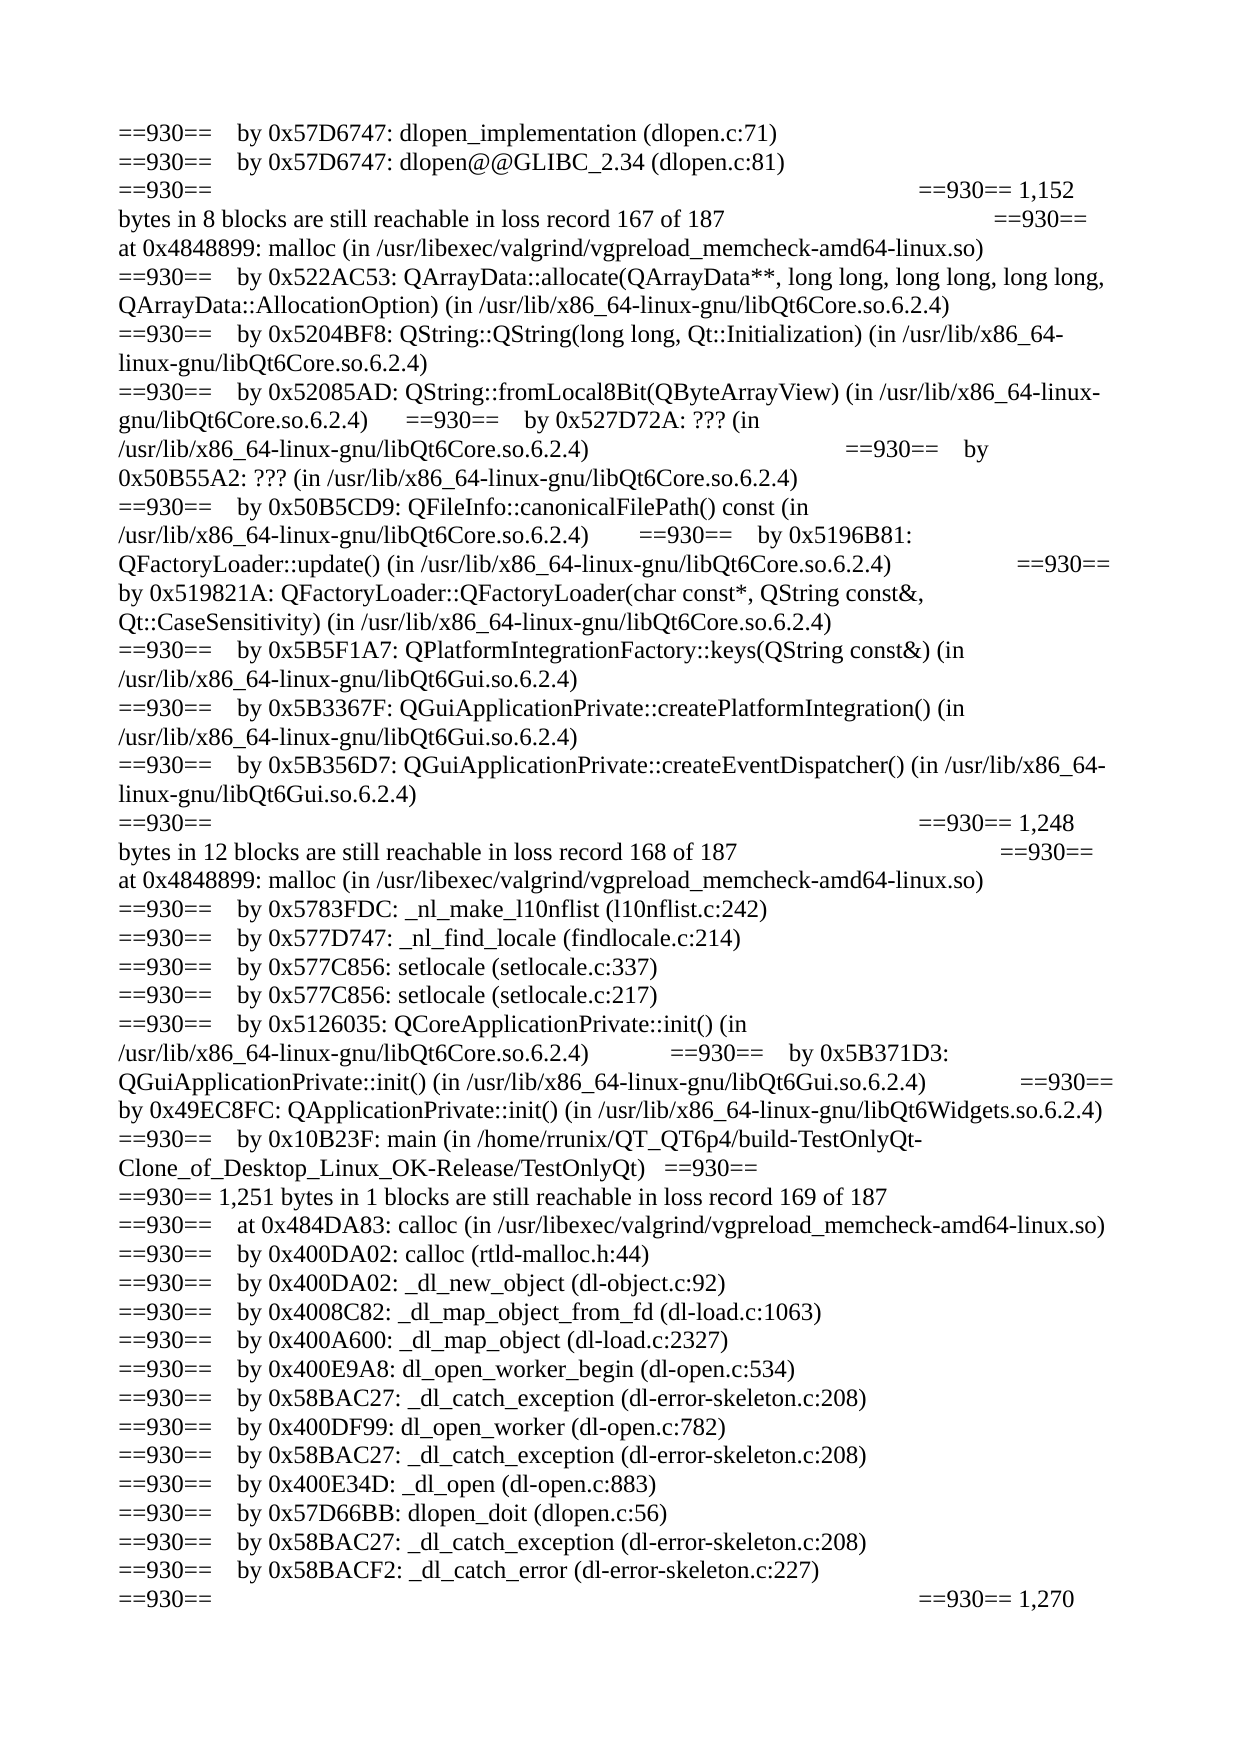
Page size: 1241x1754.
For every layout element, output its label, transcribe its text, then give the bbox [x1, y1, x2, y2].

text ==930== by 0x57D6747: dlopen_implementation (dlopen.c:71) ==930== by 0x57D6747: dlopen@@GLIBC_2.34 (dlopen.c:81) ==930== ==930== 1,152 bytes in 8 blocks are still reachable in loss record 167 of 187 ==930== at 0x4848899: malloc (in /usr/libexec/valgrind/vgpreload_memcheck-amd64-linux.so) ==930== by 0x522AC53: QArrayData::allocate(QArrayData**, long long, long long, long long, QArrayData::AllocationOption) (in /usr/lib/x86_64-linux-gnu/libQt6Core.so.6.2.4) ==930== by 0x5204BF8: QString::QString(long long, Qt::Initialization) (in /usr/lib/x86_64-linux-gnu/libQt6Core.so.6.2.4) ==930== by 0x52085AD: QString::fromLocal8Bit(QByteArrayView) (in /usr/lib/x86_64-linux-gnu/libQt6Core.so.6.2.4) ==930== by 0x527D72A: ??? (in /usr/lib/x86_64-linux-gnu/libQt6Core.so.6.2.4) ==930== by 0x50B55A2: ??? (in /usr/lib/x86_64-linux-gnu/libQt6Core.so.6.2.4) ==930== by 0x50B5CD9: QFileInfo::canonicalFilePath() const (in /usr/lib/x86_64-linux-gnu/libQt6Core.so.6.2.4) ==930== by 0x5196B81: QFactoryLoader::update() (in /usr/lib/x86_64-linux-gnu/libQt6Core.so.6.2.4) ==930== by 0x519821A: QFactoryLoader::QFactoryLoader(char const*, QString const&, Qt::CaseSensitivity) (in /usr/lib/x86_64-linux-gnu/libQt6Core.so.6.2.4) ==930== by 0x5B5F1A7: QPlatformIntegrationFactory::keys(QString const&) (in /usr/lib/x86_64-linux-gnu/libQt6Gui.so.6.2.4) ==930== by 0x5B3367F: QGuiApplicationPrivate::createPlatformIntegration() (in /usr/lib/x86_64-linux-gnu/libQt6Gui.so.6.2.4) ==930== by 0x5B356D7: QGuiApplicationPrivate::createEventDispatcher() (in /usr/lib/x86_64-linux-gnu/libQt6Gui.so.6.2.4) ==930== ==930== 1,248 bytes in 12 blocks are still reachable in loss record 168 of 187 ==930== at 0x4848899: malloc (in /usr/libexec/valgrind/vgpreload_memcheck-amd64-linux.so) ==930== by 0x5783FDC: _nl_make_l10nflist (l10nflist.c:242) ==930== by 0x577D747: _nl_find_locale (findlocale.c:214) ==930== by 0x577C856: setlocale (setlocale.c:337) ==930== by 0x577C856: setlocale (setlocale.c:217) ==930== by 0x5126035: QCoreApplicationPrivate::init() (in /usr/lib/x86_64-linux-gnu/libQt6Core.so.6.2.4) ==930== by 0x5B371D3: QGuiApplicationPrivate::init() (in /usr/lib/x86_64-linux-gnu/libQt6Gui.so.6.2.4) ==930== by 0x49EC8FC: QApplicationPrivate::init() (in /usr/lib/x86_64-linux-gnu/libQt6Widgets.so.6.2.4) ==930== by 0x10B23F: main (in /home/rrunix/QT_QT6p4/build-TestOnlyQt-Clone_of_Desktop_Linux_OK-Release/TestOnlyQt) ==930== ==930== 1,251 bytes in 1 blocks are still reachable in loss record 169 of 187 ==930== at 0x484DA83: calloc (in /usr/libexec/valgrind/vgpreload_memcheck-amd64-linux.so) ==930== by 0x400DA02: calloc (rtld-malloc.h:44) ==930== by 0x400DA02: _dl_new_object (dl-object.c:92) ==930== by 0x4008C82: _dl_map_object_from_fd (dl-load.c:1063) ==930== by 0x400A600: _dl_map_object (dl-load.c:2327) ==930== by 0x400E9A8: dl_open_worker_begin (dl-open.c:534) ==930== by 0x58BAC27: _dl_catch_exception (dl-error-skeleton.c:208) ==930== by 0x400DF99: dl_open_worker (dl-open.c:782) ==930== by 0x58BAC27: _dl_catch_exception (dl-error-skeleton.c:208) ==930== by 0x400E34D: _dl_open (dl-open.c:883) ==930== by 0x57D66BB: dlopen_doit (dlopen.c:56) ==930== by 0x58BAC27: _dl_catch_exception (dl-error-skeleton.c:208) ==930== by 0x58BACF2: _dl_catch_error (dl-error-skeleton.c:227) ==930== ==930== 1,270 [118, 118, 1122, 1613]
